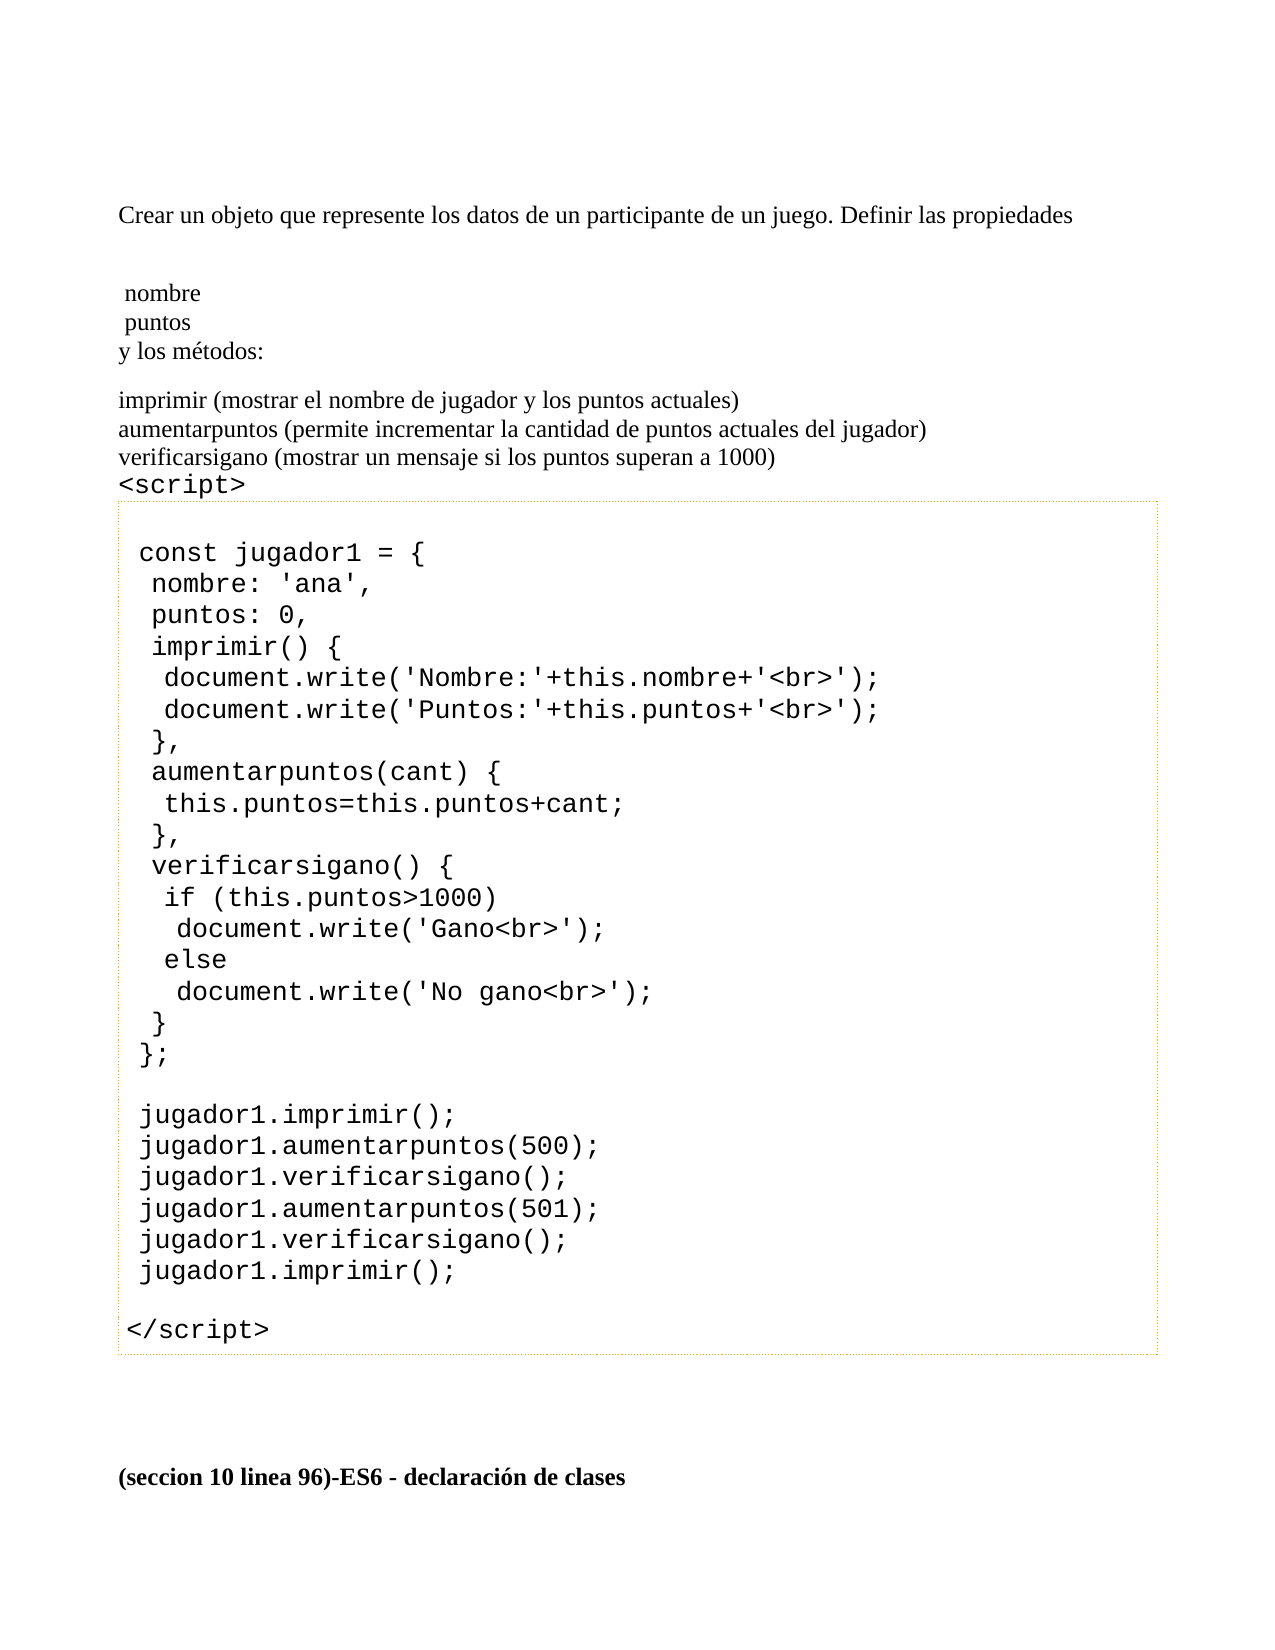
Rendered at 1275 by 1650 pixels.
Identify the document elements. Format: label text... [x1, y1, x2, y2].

text puntos: 0, [118, 593, 1157, 624]
text (seccion 10 linea 96)-ES6 - declaración de clases [118, 1462, 1157, 1490]
text document.write('Nombre:'+this.nombre+'<br>'); [118, 655, 1157, 687]
text }, [118, 812, 1157, 843]
text puntos [118, 307, 1157, 336]
text jugador1.verificarsigano(); [118, 1154, 1157, 1186]
text document.write('Puntos:'+this.puntos+'<br>'); [118, 687, 1157, 718]
text imprimir (mostrar el nombre de jugador y los puntos actuales) [118, 385, 1157, 414]
text jugador1.aumentarpuntos(501); [118, 1186, 1157, 1217]
text if (this.puntos>1000) [118, 875, 1157, 906]
text Crear un objeto que represente los datos de un participante de un juego. Definir las propiedades [118, 200, 1157, 229]
text verificarsigano (mostrar un mensaje si los puntos superan a 1000) [118, 442, 1157, 471]
text verificarsigano() { [118, 843, 1157, 875]
text jugador1.aumentarpuntos(500); [118, 1123, 1157, 1154]
text document.write('Gano<br>'); [118, 906, 1157, 938]
text }, [118, 718, 1157, 749]
text <script> [118, 471, 1157, 501]
text nombre [118, 278, 1157, 307]
text jugador1.verificarsigano(); [118, 1217, 1157, 1248]
text imprimir() { [118, 624, 1157, 655]
text } [118, 1000, 1157, 1032]
text const jugador1 = { [118, 530, 1157, 561]
text y los métodos: [118, 336, 1157, 364]
text document.write('No gano<br>'); [118, 969, 1157, 1000]
text jugador1.imprimir(); [118, 1092, 1157, 1123]
text nombre: 'ana', [118, 561, 1157, 593]
text </script> [118, 1309, 1157, 1354]
text }; [118, 1032, 1157, 1071]
text aumentarpuntos (permite incrementar la cantidad de puntos actuales del jugador) [118, 414, 1157, 442]
text aumentarpuntos(cant) { [118, 749, 1157, 781]
text else [118, 938, 1157, 969]
text this.puntos=this.puntos+cant; [118, 781, 1157, 812]
text jugador1.imprimir(); [118, 1248, 1157, 1288]
